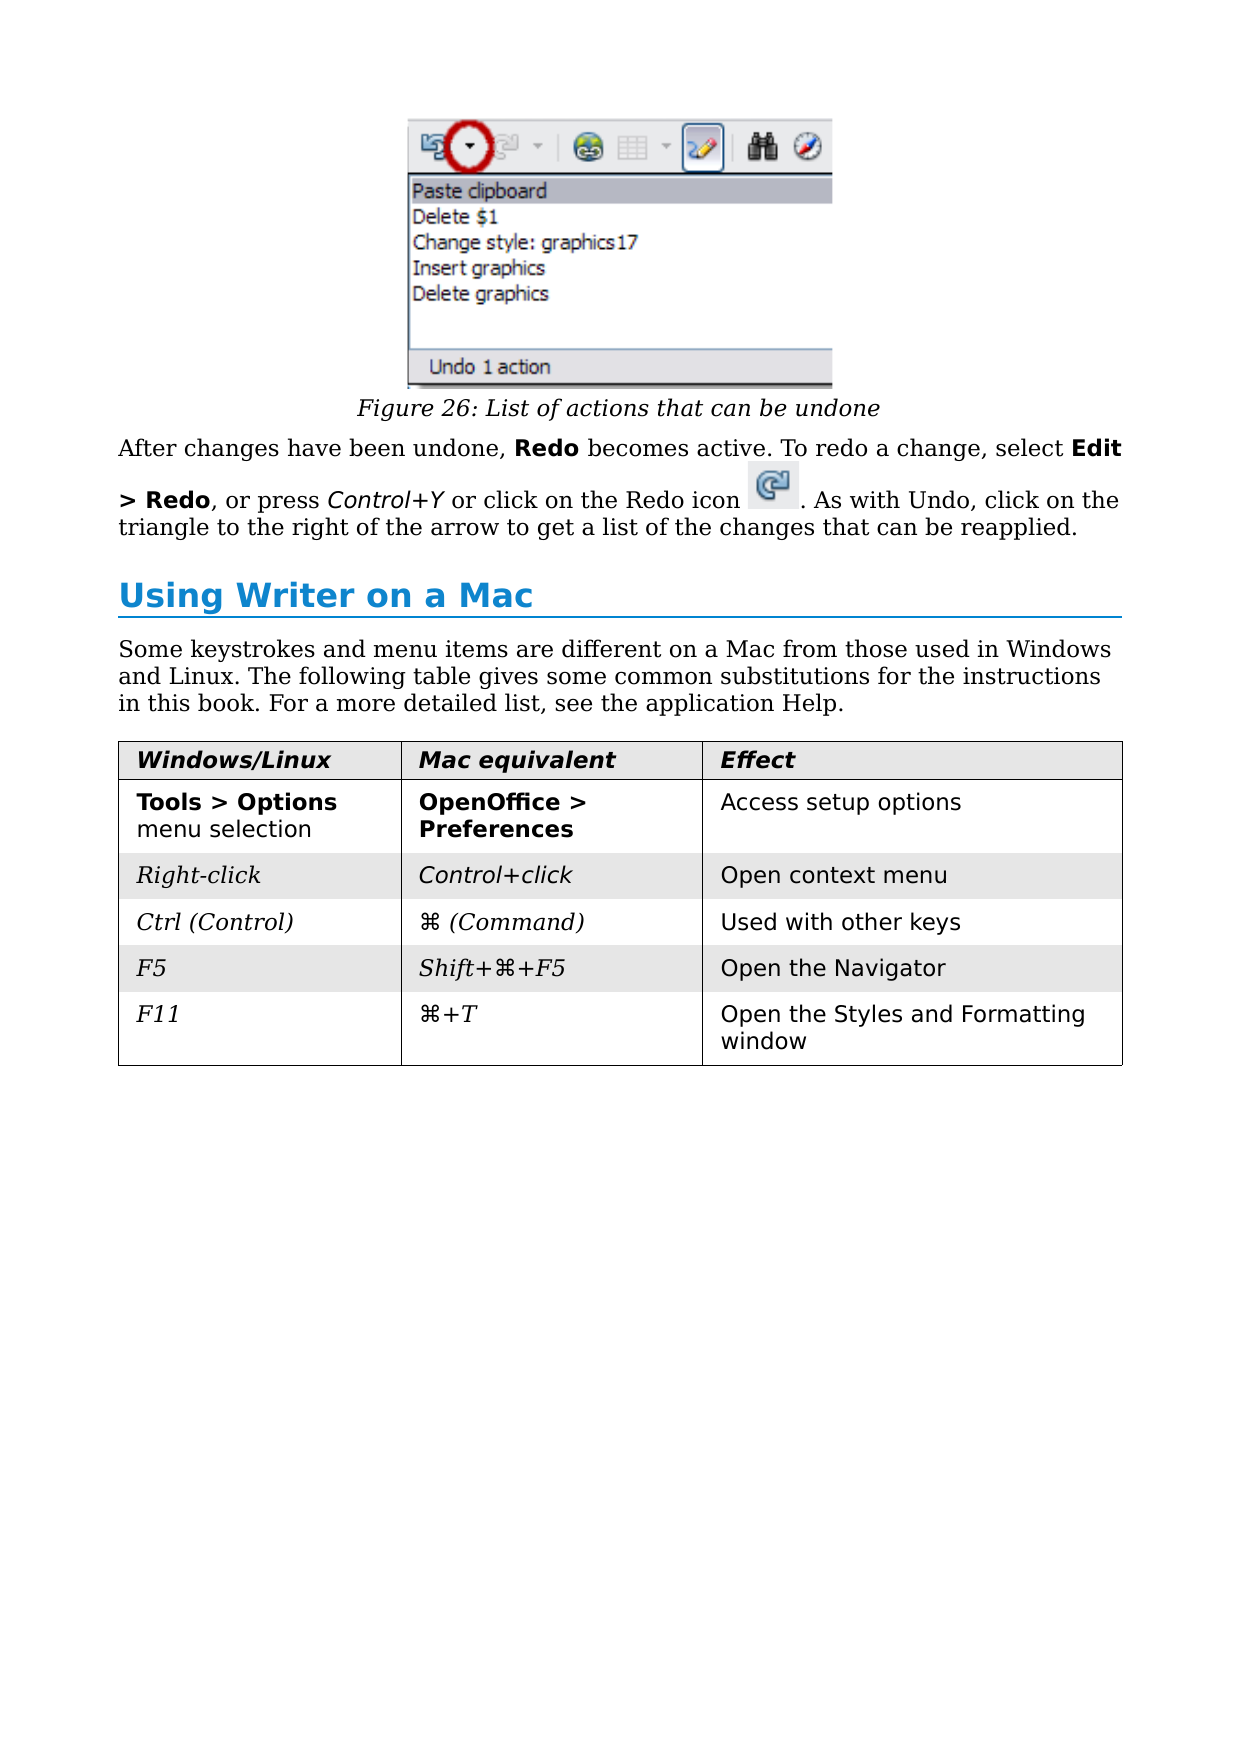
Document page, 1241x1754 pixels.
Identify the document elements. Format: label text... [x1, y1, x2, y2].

table_cell Tools > Options menu selection [119, 780, 401, 852]
table_cell Open the Styles and Formatting window [703, 992, 1122, 1065]
table_cell z+T [402, 992, 702, 1065]
table_cell z (Command) [402, 899, 702, 945]
table_cell OpenOffice > Preferences [402, 780, 702, 852]
table_cell F5 [119, 945, 401, 992]
table_header Windows/Linux [119, 742, 401, 779]
text Figure 26: List of actions that can be undone [343, 396, 897, 422]
table_cell Control+click [402, 853, 702, 899]
table_header Effect [703, 742, 1122, 779]
picture [407, 118, 833, 389]
table_cell Access setup options [703, 780, 1122, 852]
text Some keystrokes and menu items are different on a Mac from those used in Windows and Linux. The following table gives some common substitutions for the instructions in this book. For a more detailed list, see the application Help. [118, 637, 1122, 717]
table_cell Ctrl (Control) [119, 899, 401, 945]
subtitle Using Writer on a Mac [118, 577, 1122, 616]
picture [747, 461, 800, 509]
table_cell F11 [119, 992, 401, 1065]
text After changes have been undone, Redo becomes active. To redo a change, select Edit > Redo, or press Control+Y or click on the Redo icon . As with Undo, click on the triangle to the right of the arrow to get a list of the changes that can be reapplied. [118, 435, 1122, 541]
table_header Mac equivalent [402, 742, 702, 779]
table_cell Right-click [119, 853, 401, 899]
table_cell Open the Navigator [703, 945, 1122, 992]
table_cell Used with other keys [703, 899, 1122, 945]
table_cell Shift+z+F5 [402, 945, 702, 992]
table_cell Open context menu [703, 853, 1122, 899]
